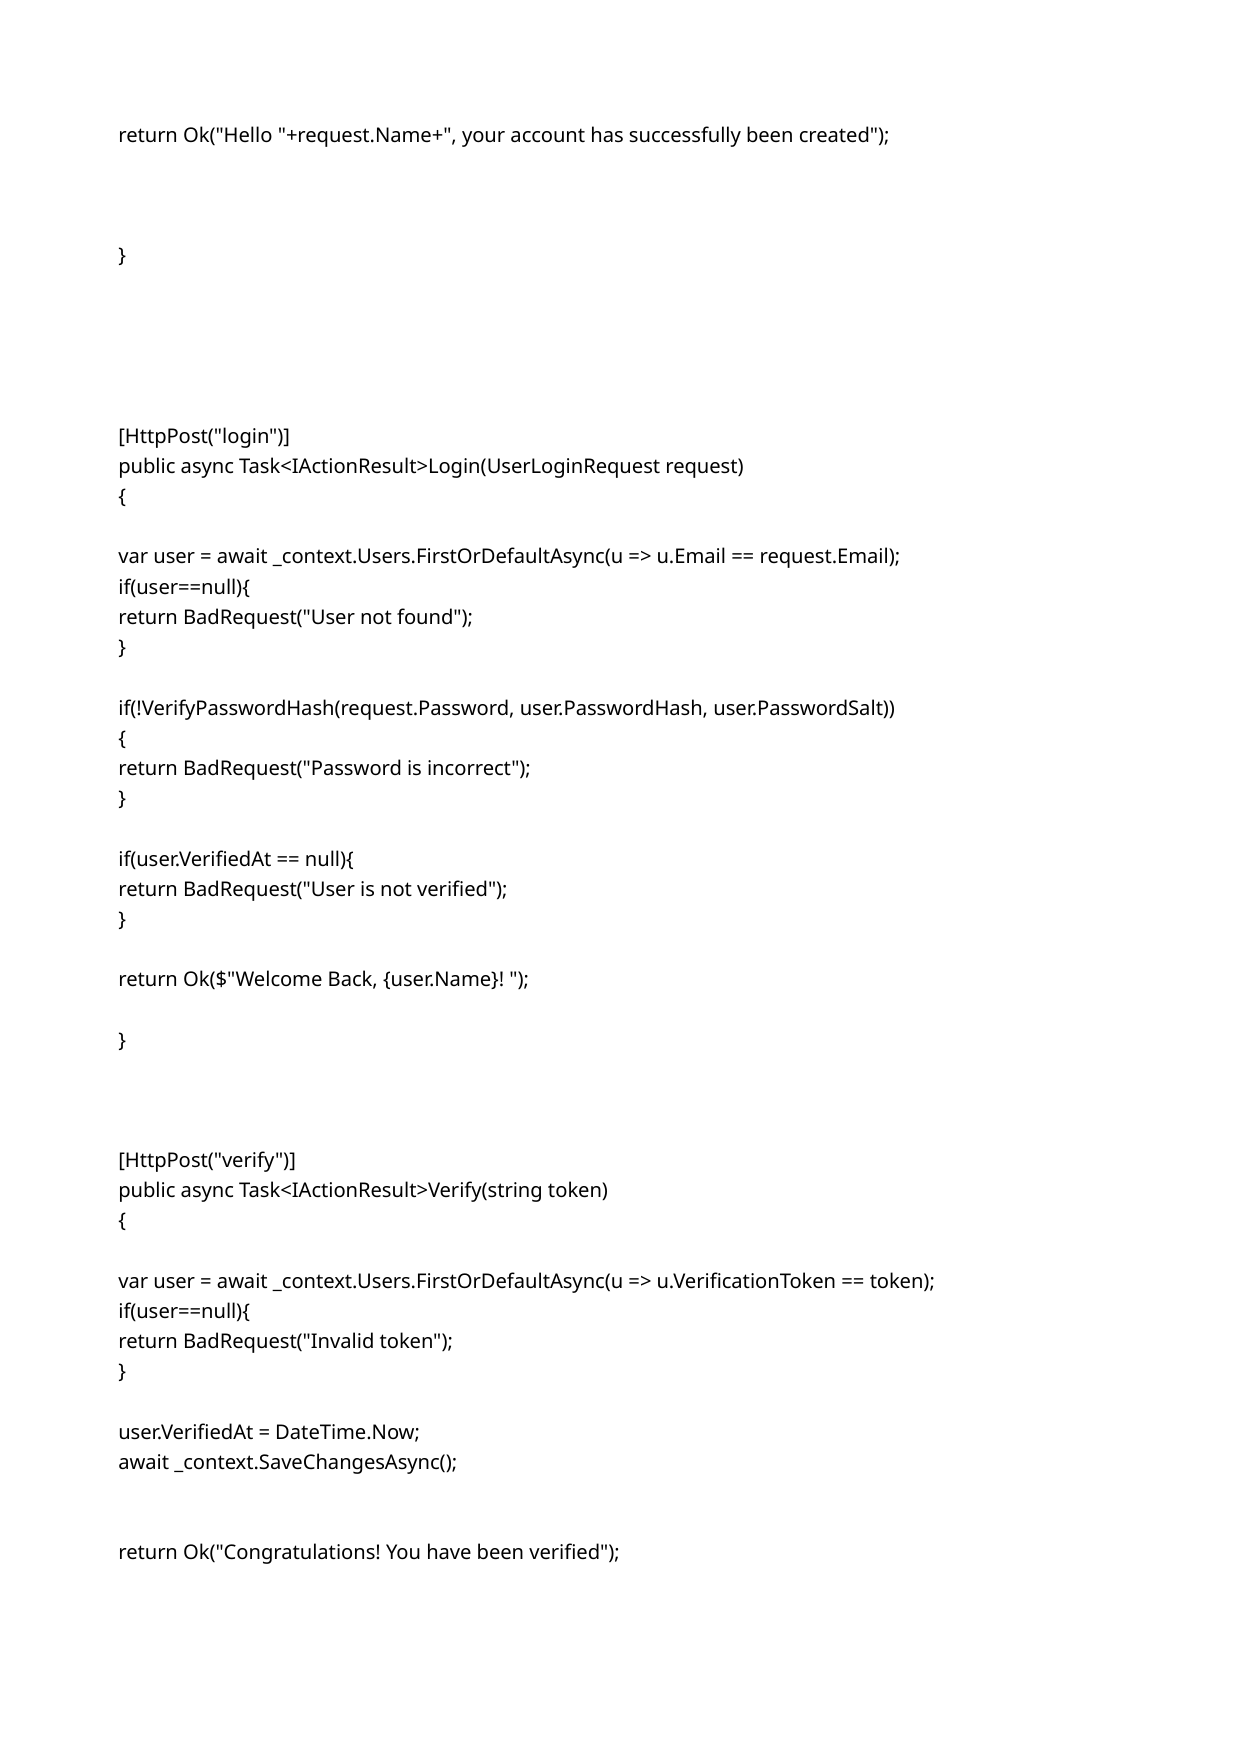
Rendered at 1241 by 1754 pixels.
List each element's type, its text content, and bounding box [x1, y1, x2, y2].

text } [118, 902, 1122, 932]
text return BadRequest("Invalid token"); [118, 1324, 1122, 1354]
text if(user.VerifiedAt == null){ [118, 842, 1122, 872]
text { [118, 479, 1122, 509]
text } [118, 630, 1122, 660]
text return Ok("Hello "+request.Name+", your account has successfully been created"); [118, 118, 1122, 148]
text user.VerifiedAt = DateTime.Now; [118, 1415, 1122, 1445]
text var user = await _context.Users.FirstOrDefaultAsync(u => u.VerificationToken == token); [118, 1264, 1122, 1294]
text { [118, 1203, 1122, 1234]
text [HttpPost("verify")] [118, 1143, 1122, 1173]
text return Ok("Congratulations! You have been verified"); [118, 1535, 1122, 1565]
text return BadRequest("User not found"); [118, 600, 1122, 630]
text } [118, 238, 1122, 268]
text public async Task<IActionResult>Login(UserLoginRequest request) [118, 449, 1122, 479]
text return BadRequest("Password is incorrect"); [118, 751, 1122, 781]
text if(user==null){ [118, 570, 1122, 600]
text public async Task<IActionResult>Verify(string token) [118, 1173, 1122, 1203]
text if(user==null){ [118, 1294, 1122, 1324]
text return BadRequest("User is not verified"); [118, 872, 1122, 902]
text [HttpPost("login")] [118, 419, 1122, 449]
text } [118, 1023, 1122, 1053]
text return Ok($"Welcome Back, {user.Name}! "); [118, 962, 1122, 993]
text } [118, 781, 1122, 811]
text { [118, 721, 1122, 751]
text await _context.SaveChangesAsync(); [118, 1445, 1122, 1475]
text if(!VerifyPasswordHash(request.Password, user.PasswordHash, user.PasswordSalt)) [118, 691, 1122, 721]
text } [118, 1354, 1122, 1385]
text var user = await _context.Users.FirstOrDefaultAsync(u => u.Email == request.Email); [118, 539, 1122, 570]
